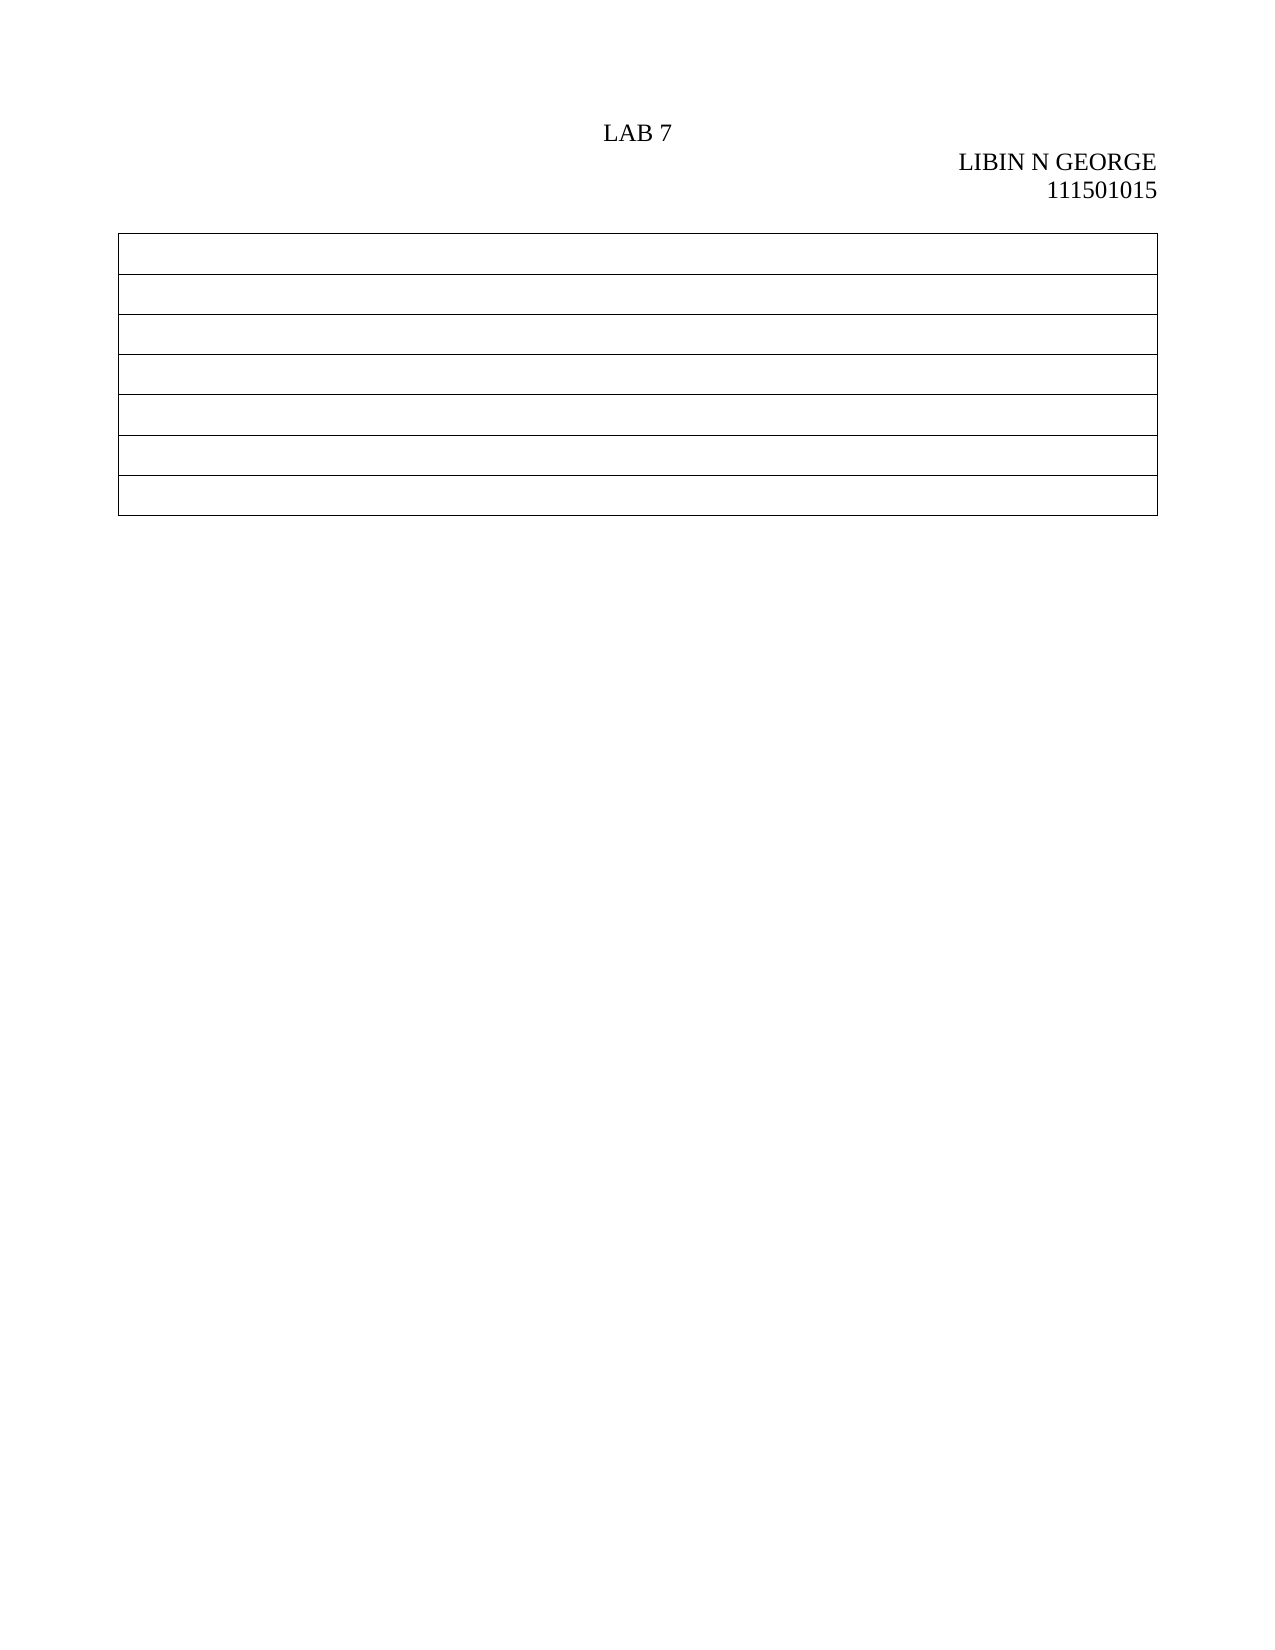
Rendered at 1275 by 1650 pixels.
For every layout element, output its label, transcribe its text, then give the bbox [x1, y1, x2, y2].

table_cell [119, 355, 1157, 394]
table_header [119, 234, 1157, 273]
text LIBIN N GEORGE [118, 147, 1157, 176]
table_cell [119, 436, 1157, 475]
table_cell [119, 315, 1157, 354]
table_cell [119, 395, 1157, 435]
table_cell [119, 275, 1157, 314]
text 111501015 [118, 176, 1157, 204]
text LAB 7 [118, 118, 1157, 147]
table_cell [119, 476, 1157, 515]
